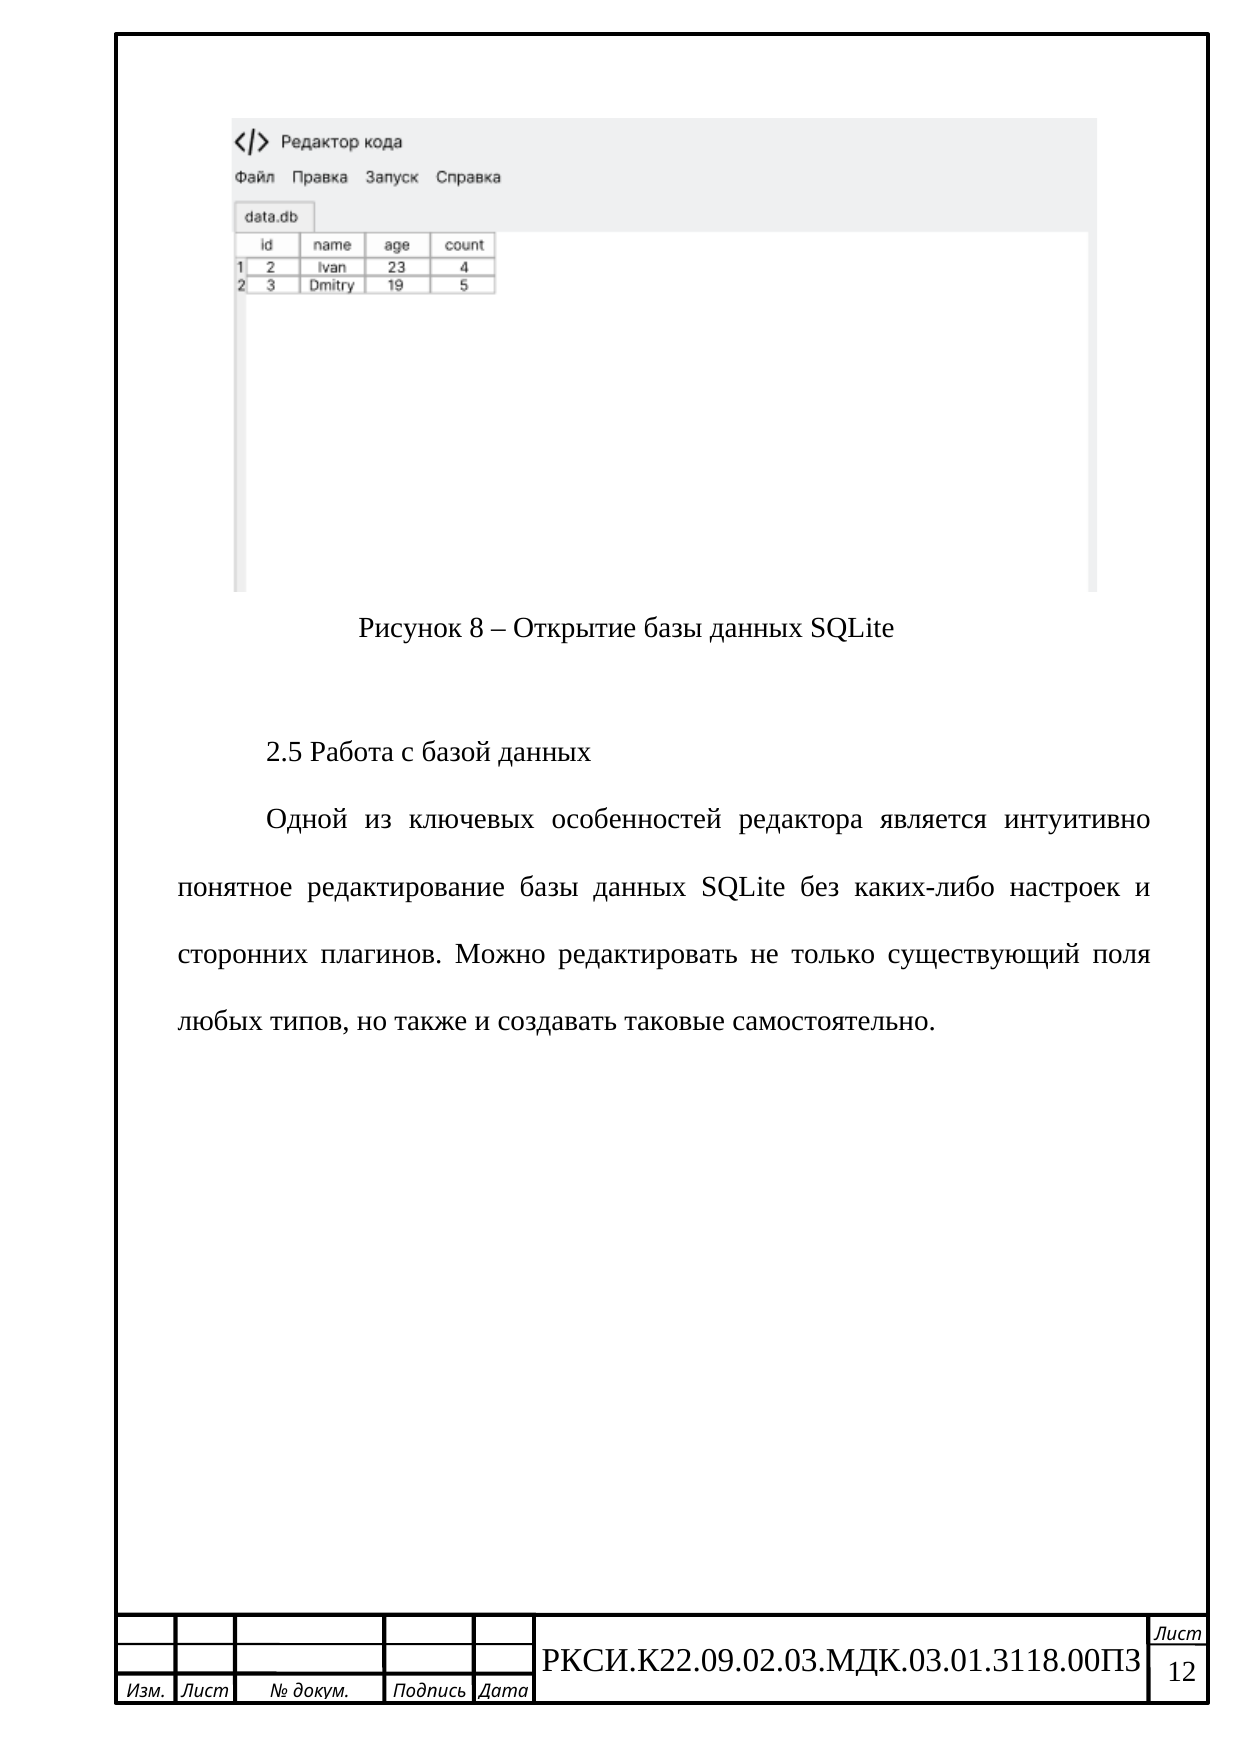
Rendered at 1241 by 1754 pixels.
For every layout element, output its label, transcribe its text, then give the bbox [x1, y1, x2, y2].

text Рисунок 8 – Открытие базы данных SQLite [177, 170, 1075, 644]
subtitle Одной из ключевых особенностей редактора является интуитивно понятное редактирование базы данных SQLite без каких-либо настроек и сторонних плагинов. Можно редактировать не только существующий поля любых типов, но также и создавать таковые самостоятельно. [177, 802, 1152, 1036]
subtitle 2.5 Работа с базой данных [177, 734, 1152, 768]
picture [231, 118, 1098, 592]
